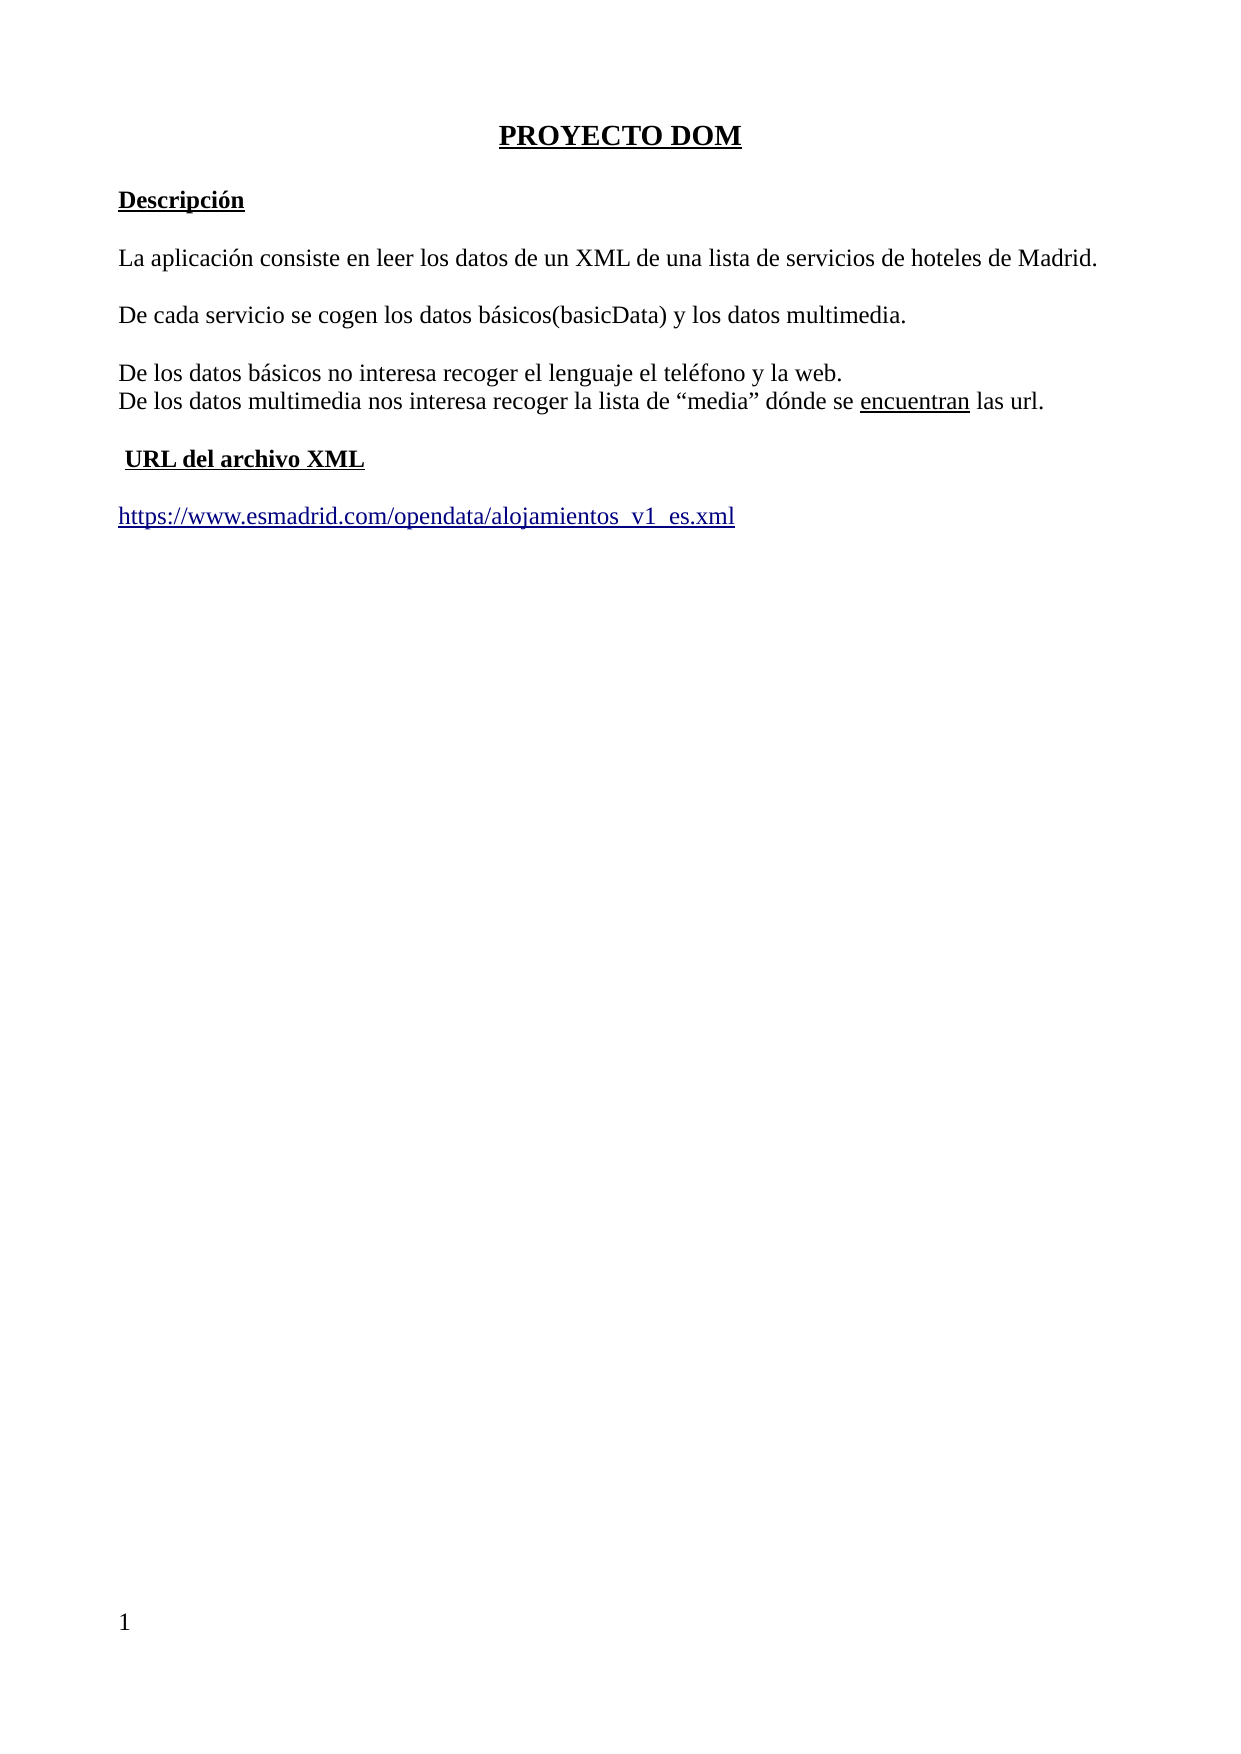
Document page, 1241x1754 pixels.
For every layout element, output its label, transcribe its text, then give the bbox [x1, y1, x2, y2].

text De los datos multimedia nos interesa recoger la lista de “media” dónde se encuentran las url. [118, 386, 1122, 415]
text PROYECTO DOM [118, 118, 1122, 152]
text De los datos básicos no interesa recoger el lenguaje el teléfono y la web. [118, 358, 1122, 386]
text https://www.esmadrid.com/opendata/alojamientos_v1_es.xml [118, 501, 1122, 530]
text La aplicación consiste en leer los datos de un XML de una lista de servicios de hoteles de Madrid. [118, 243, 1122, 271]
text Descripción [118, 185, 1122, 214]
text De cada servicio se cogen los datos básicos(basicData) y los datos multimedia. [118, 300, 1122, 329]
text URL del archivo XML [118, 444, 1122, 473]
